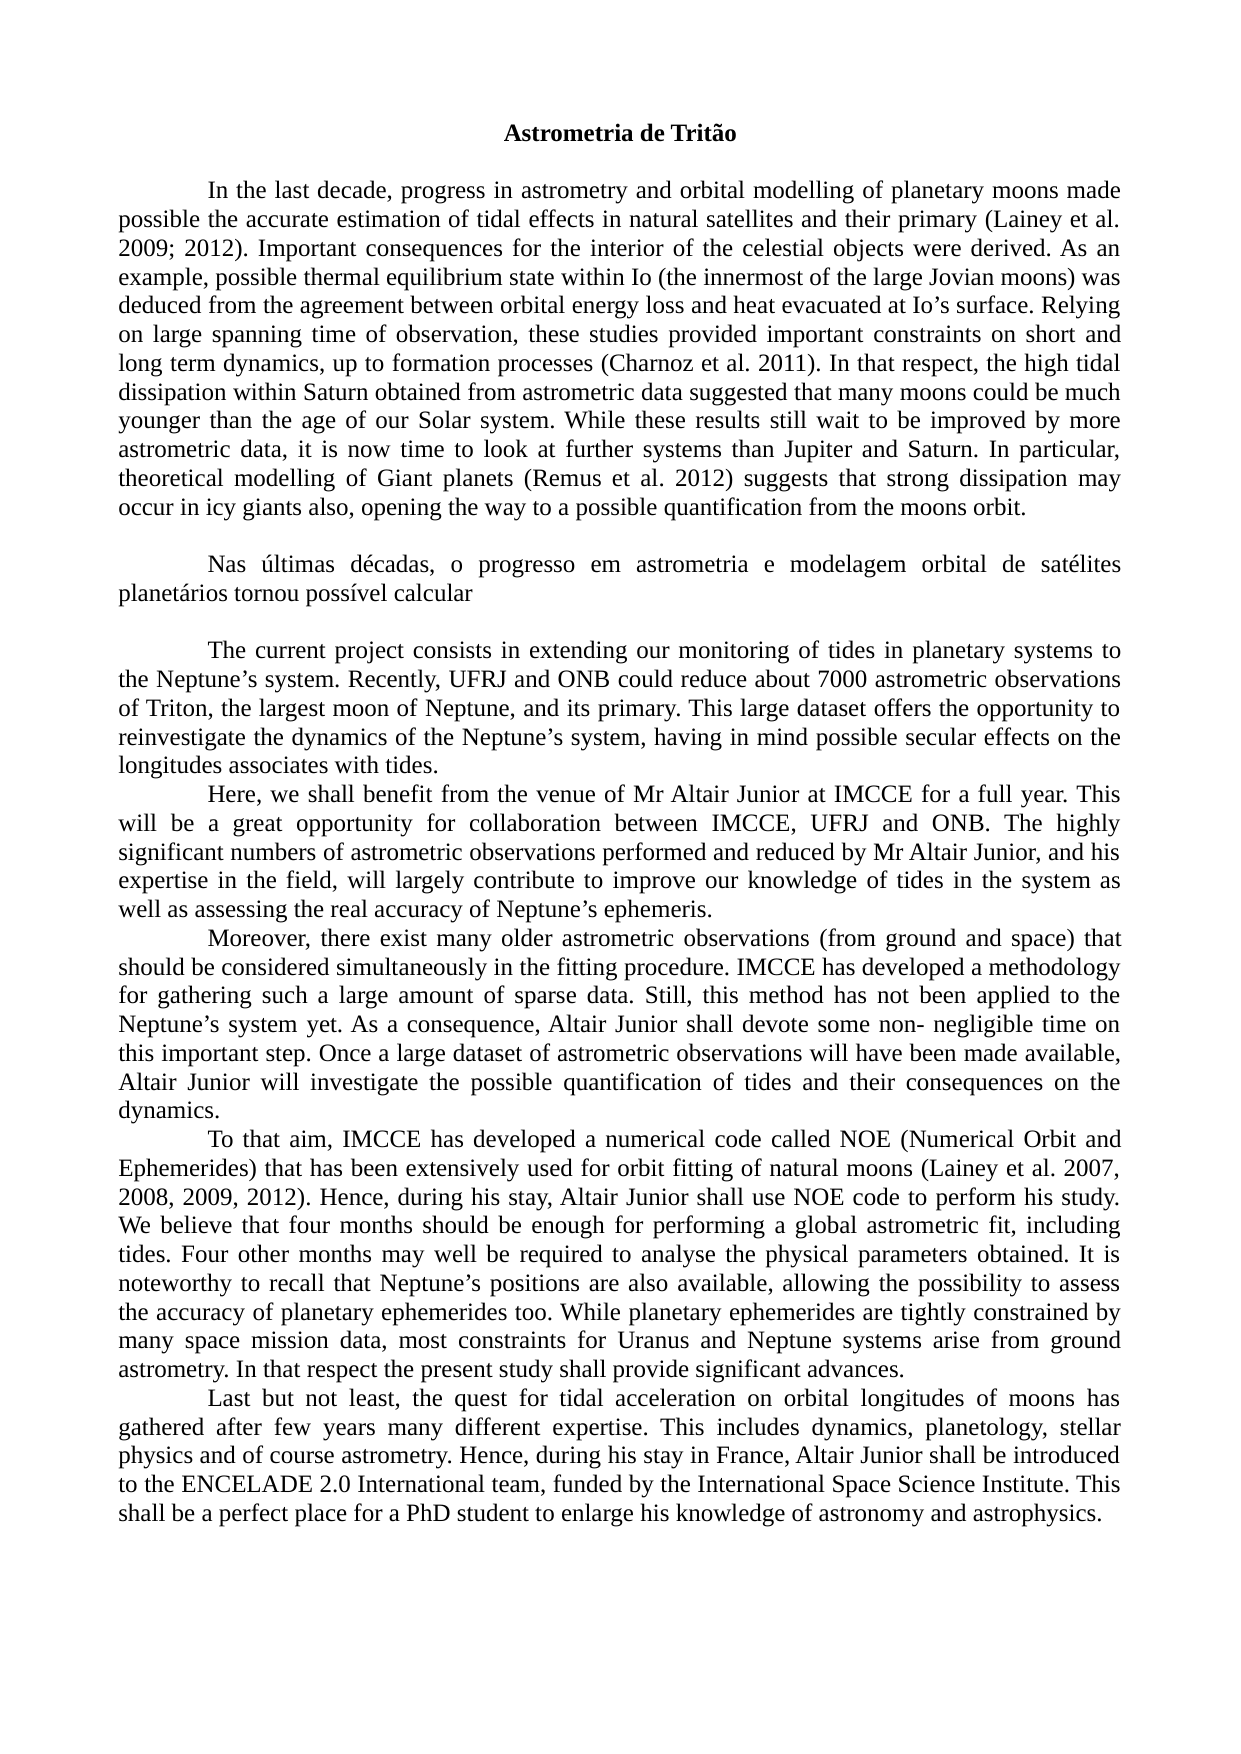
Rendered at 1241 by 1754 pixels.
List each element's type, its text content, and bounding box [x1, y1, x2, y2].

text Last but not least, the quest for tidal acceleration on orbital longitudes of moons has gathered after few years many different expertise. This includes dynamics, planetology, stellar physics and of course astrometry. Hence, during his stay in France, Altair Junior shall be introduced to the ENCELADE 2.0 International team, funded by the International Space Science Institute. This shall be a perfect place for a PhD student to enlarge his knowledge of astronomy and astrophysics. [118, 1383, 1122, 1527]
text The current project consists in extending our monitoring of tides in planetary systems to the Neptune’s system. Recently, UFRJ and ONB could reduce about 7000 astrometric observations of Triton, the largest moon of Neptune, and its primary. This large dataset offers the opportunity to reinvestigate the dynamics of the Neptune’s system, having in mind possible secular effects on the longitudes associates with tides. [118, 636, 1122, 779]
text Astrometria de Tritão [118, 118, 1122, 147]
text Nas últimas décadas, o progresso em astrometria e modelagem orbital de satélites planetários tornou possível calcular [118, 549, 1122, 607]
text Here, we shall benefit from the venue of Mr Altair Junior at IMCCE for a full year. This will be a great opportunity for collaboration between IMCCE, UFRJ and ONB. The highly significant numbers of astrometric observations performed and reduced by Mr Altair Junior, and his expertise in the field, will largely contribute to improve our knowledge of tides in the system as well as assessing the real accuracy of Neptune’s ephemeris. [118, 779, 1122, 923]
text In the last decade, progress in astrometry and orbital modelling of planetary moons made possible the accurate estimation of tidal effects in natural satellites and their primary (Lainey et al. 2009; 2012). Important consequences for the interior of the celestial objects were derived. As an example, possible thermal equilibrium state within Io (the innermost of the large Jovian moons) was deduced from the agreement between orbital energy loss and heat evacuated at Io’s surface. Relying on large spanning time of observation, these studies provided important constraints on short and long term dynamics, up to formation processes (Charnoz et al. 2011). In that respect, the high tidal dissipation within Saturn obtained from astrometric data suggested that many moons could be much younger than the age of our Solar system. While these results still wait to be improved by more astrometric data, it is now time to look at further systems than Jupiter and Saturn. In particular, theoretical modelling of Giant planets (Remus et al. 2012) suggests that strong dissipation may occur in icy giants also, opening the way to a possible quantification from the moons orbit. [118, 176, 1122, 521]
text Moreover, there exist many older astrometric observations (from ground and space) that should be considered simultaneously in the fitting procedure. IMCCE has developed a methodology for gathering such a large amount of sparse data. Still, this method has not been applied to the Neptune’s system yet. As a consequence, Altair Junior shall devote some non- negligible time on this important step. Once a large dataset of astrometric observations will have been made available, Altair Junior will investigate the possible quantification of tides and their consequences on the dynamics. [118, 923, 1122, 1124]
text To that aim, IMCCE has developed a numerical code called NOE (Numerical Orbit and Ephemerides) that has been extensively used for orbit fitting of natural moons (Lainey et al. 2007, 2008, 2009, 2012). Hence, during his stay, Altair Junior shall use NOE code to perform his study. We believe that four months should be enough for performing a global astrometric fit, including tides. Four other months may well be required to analyse the physical parameters obtained. It is noteworthy to recall that Neptune’s positions are also available, allowing the possibility to assess the accuracy of planetary ephemerides too. While planetary ephemerides are tightly constrained by many space mission data, most constraints for Uranus and Neptune systems arise from ground astrometry. In that respect the present study shall provide significant advances. [118, 1124, 1122, 1383]
